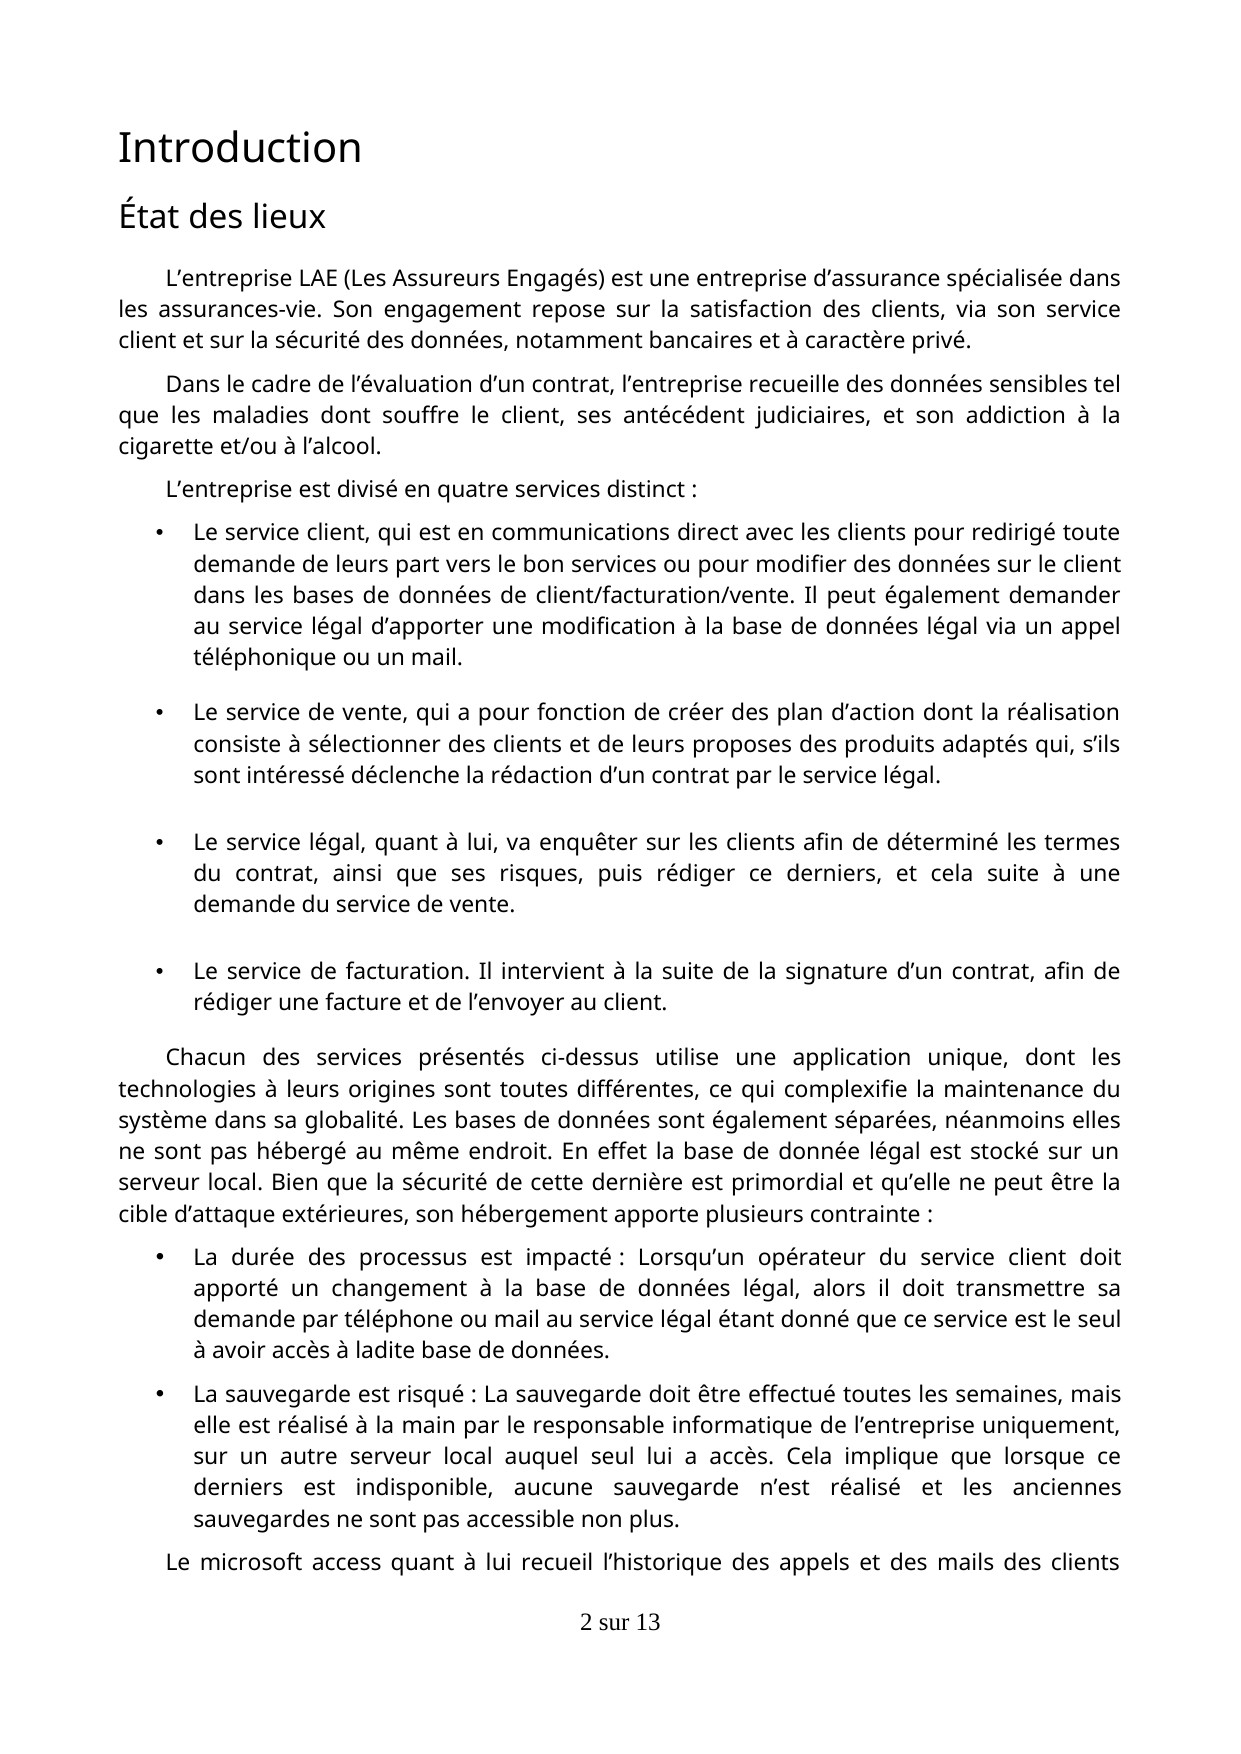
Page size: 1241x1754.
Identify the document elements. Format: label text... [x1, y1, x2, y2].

list La sauvegarde est risqué : La sauvegarde doit être effectué toutes les semaines, mais elle est réalisé à la main par le responsable informatique de l’entreprise uniquement, sur un autre serveur local auquel seul lui a accès. Cela implique que lorsque ce derniers est indisponible, aucune sauvegarde n’est réalisé et les anciennes sauvegardes ne sont pas accessible non plus. [156, 1377, 1122, 1534]
text État des lieux [118, 193, 1122, 238]
text Chacun des services présentés ci-dessus utilise une application unique, dont les technologies à leurs origines sont toutes différentes, ce qui complexifie la maintenance du système dans sa globalité. Les bases de données sont également séparées, néanmoins elles ne sont pas hébergé au même endroit. En effet la base de donnée légal est stocké sur un serveur local. Bien que la sécurité de cette dernière est primordial et qu’elle ne peut être la cible d’attaque extérieures, son hébergement apporte plusieurs contrainte : [118, 1041, 1122, 1229]
text L’entreprise LAE (Les Assureurs Engagés) est une entreprise d’assurance spécialisée dans les assurances-vie. Son engagement repose sur la satisfaction des clients, via son service client et sur la sécurité des données, notamment bancaires et à caractère privé. [118, 262, 1122, 356]
list Le service légal, quant à lui, va enquêter sur les clients afin de déterminé les termes du contrat, ainsi que ses risques, puis rédiger ce derniers, et cela suite à une demande du service de vente. [156, 826, 1122, 919]
text L’entreprise est divisé en quatre services distinct : [118, 473, 1122, 504]
list Le service de facturation. Il intervient à la suite de la signature d’un contrat, afin de rédiger une facture et de l’envoyer au client. [156, 955, 1122, 1017]
list Le service client, qui est en communications direct avec les clients pour redirigé toute demande de leurs part vers le bon services ou pour modifier des données sur le client dans les bases de données de client/facturation/vente. Il peut également demander au service légal d’apporter une modification à la base de données légal via un appel téléphonique ou un mail. [156, 516, 1122, 672]
subtitle Introduction [118, 118, 1122, 175]
text Dans le cadre de l’évaluation d’un contrat, l’entreprise recueille des données sensibles tel que les maladies dont souffre le client, ses antécédent judiciaires, et son addiction à la cigarette et/ou à l’alcool. [118, 367, 1122, 461]
list Le service de vente, qui a pour fonction de créer des plan d’action dont la réalisation consiste à sélectionner des clients et de leurs proposes des produits adaptés qui, s’ils sont intéressé déclenche la rédaction d’un contrat par le service légal. [156, 696, 1122, 790]
list La durée des processus est impacté : Lorsqu’un opérateur du service client doit apporté un changement à la base de données légal, alors il doit transmettre sa demande par téléphone ou mail au service légal étant donné que ce service est le seul à avoir accès à ladite base de données. [156, 1241, 1122, 1366]
text Le microsoft access quant à lui recueil l’historique des appels et des mails des clients [118, 1546, 1122, 1577]
